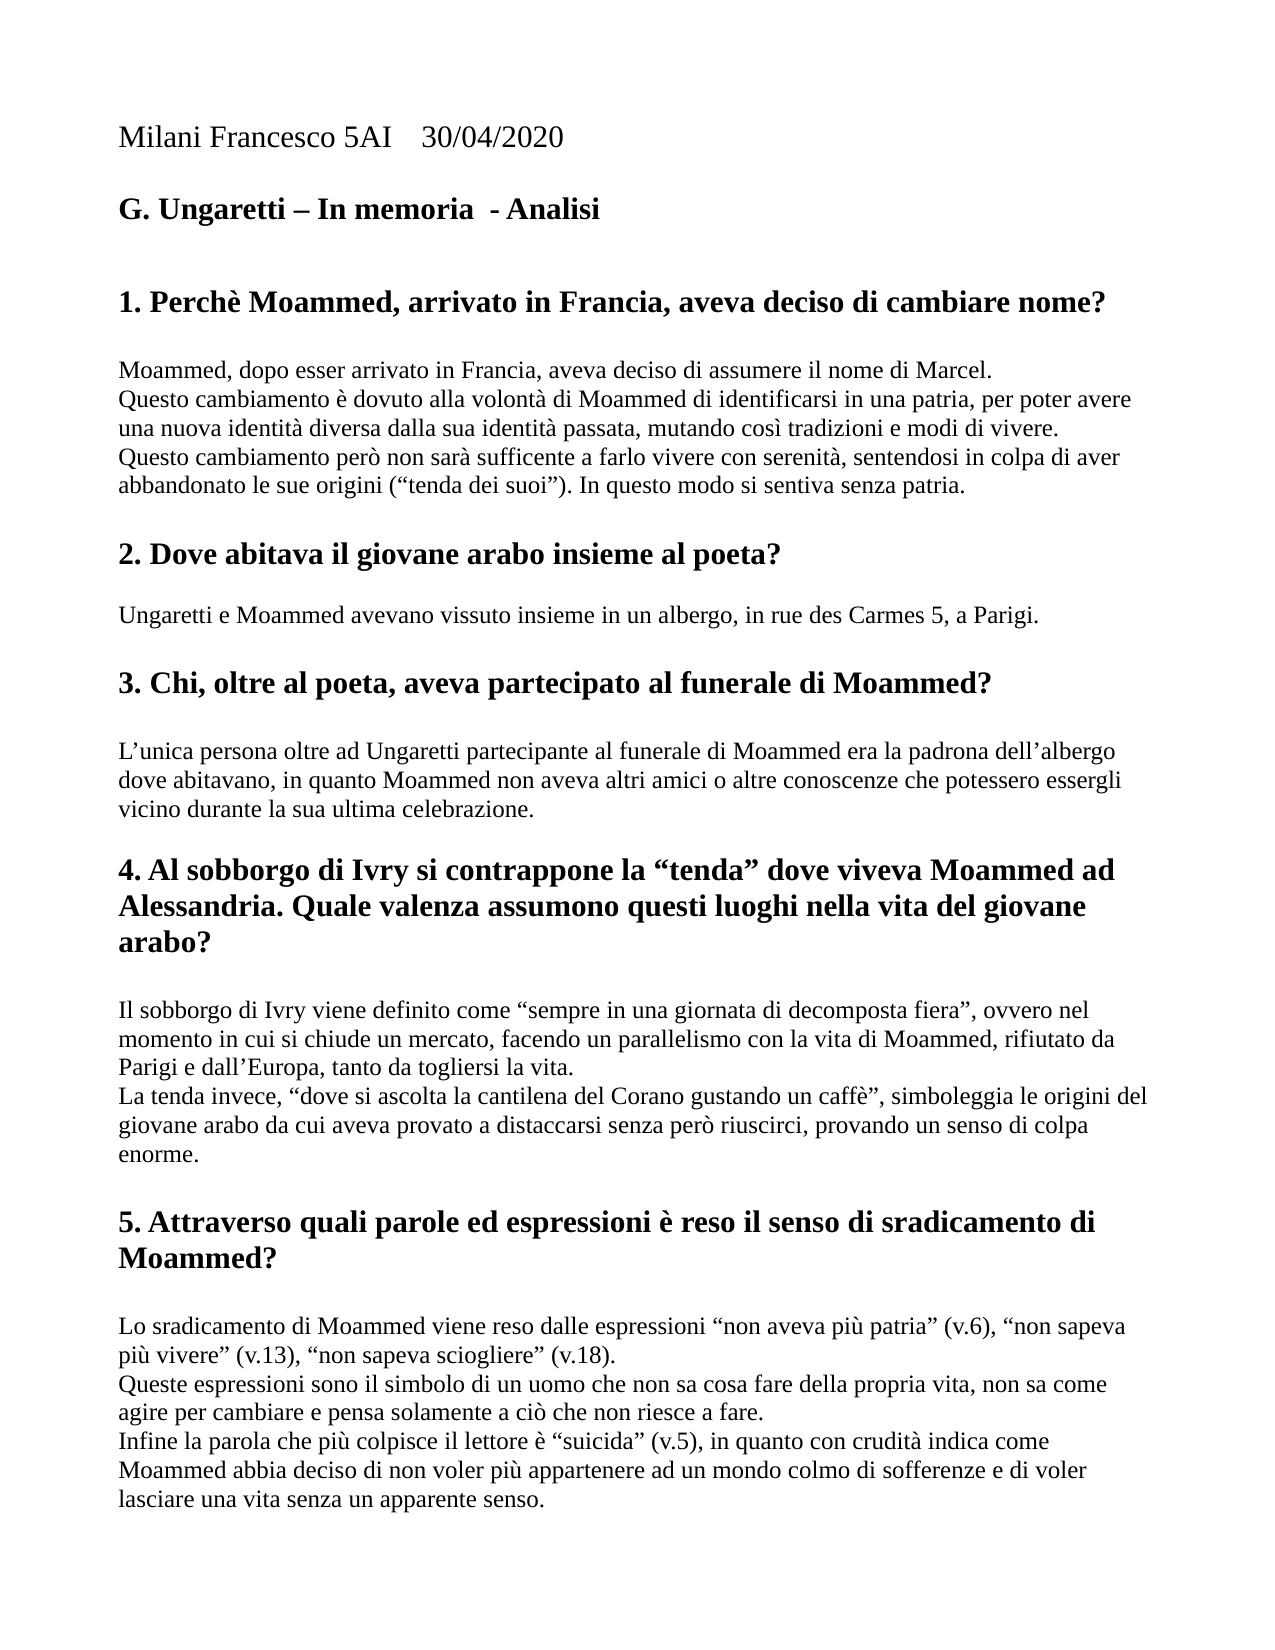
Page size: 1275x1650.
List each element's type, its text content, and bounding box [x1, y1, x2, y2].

text Questo cambiamento però non sarà sufficente a farlo vivere con serenità, sentendosi in colpa di aver abbandonato le sue origini (“tenda dei suoi”). In questo modo si sentiva senza patria. [118, 442, 1157, 499]
text Il sobborgo di Ivry viene definito come “sempre in una giornata di decomposta fiera”, ovvero nel momento in cui si chiude un mercato, facendo un parallelismo con la vita di Moammed, rifiutato da Parigi e dall’Europa, tanto da togliersi la vita. [118, 995, 1157, 1081]
text 1. Perchè Moammed, arrivato in Francia, aveva deciso di cambiare nome? [118, 283, 1157, 319]
text Milani Francesco 5AI 30/04/2020 [118, 118, 1157, 154]
text G. Ungaretti – In memoria - Analisi [118, 190, 1157, 226]
text 2. Dove abitava il giovane arabo insieme al poeta? [118, 535, 1157, 571]
text 3. Chi, oltre al poeta, aveva partecipato al funerale di Moammed? [118, 664, 1157, 700]
text 4. Al sobborgo di Ivry si contrappone la “tenda” dove viveva Moammed ad Alessandria. Quale valenza assumono questi luoghi nella vita del giovane arabo? [118, 851, 1157, 959]
text L’unica persona oltre ad Ungaretti partecipante al funerale di Moammed era la padrona dell’albergo dove abitavano, in quanto Moammed non aveva altri amici o altre conoscenze che potessero essergli vicino durante la sua ultima celebrazione. [118, 736, 1157, 822]
text Ungaretti e Moammed avevano vissuto insieme in un albergo, in rue des Carmes 5, a Parigi. [118, 600, 1157, 628]
text Infine la parola che più colpisce il lettore è “suicida” (v.5), in quanto con crudità indica come Moammed abbia deciso di non voler più appartenere ad un mondo colmo di sofferenze e di voler lasciare una vita senza un apparente senso. [118, 1426, 1157, 1512]
text Moammed, dopo esser arrivato in Francia, aveva deciso di assumere il nome di Marcel. Questo cambiamento è dovuto alla volontà di Moammed di identificarsi in una patria, per poter avere una nuova identità diversa dalla sua identità passata, mutando così tradizioni e modi di vivere. [118, 355, 1157, 442]
text La tenda invece, “dove si ascolta la cantilena del Corano gustando un caffè”, simboleggia le origini del giovane arabo da cui aveva provato a distaccarsi senza però riuscirci, provando un senso di colpa enorme. [118, 1081, 1157, 1167]
text 5. Attraverso quali parole ed espressioni è reso il senso di sradicamento di Moammed? [118, 1203, 1157, 1275]
text Lo sradicamento di Moammed viene reso dalle espressioni “non aveva più patria” (v.6), “non sapeva più vivere” (v.13), “non sapeva sciogliere” (v.18). Queste espressioni sono il simbolo di un uomo che non sa cosa fare della propria vita, non sa come agire per cambiare e pensa solamente a ciò che non riesce a fare. [118, 1311, 1157, 1426]
